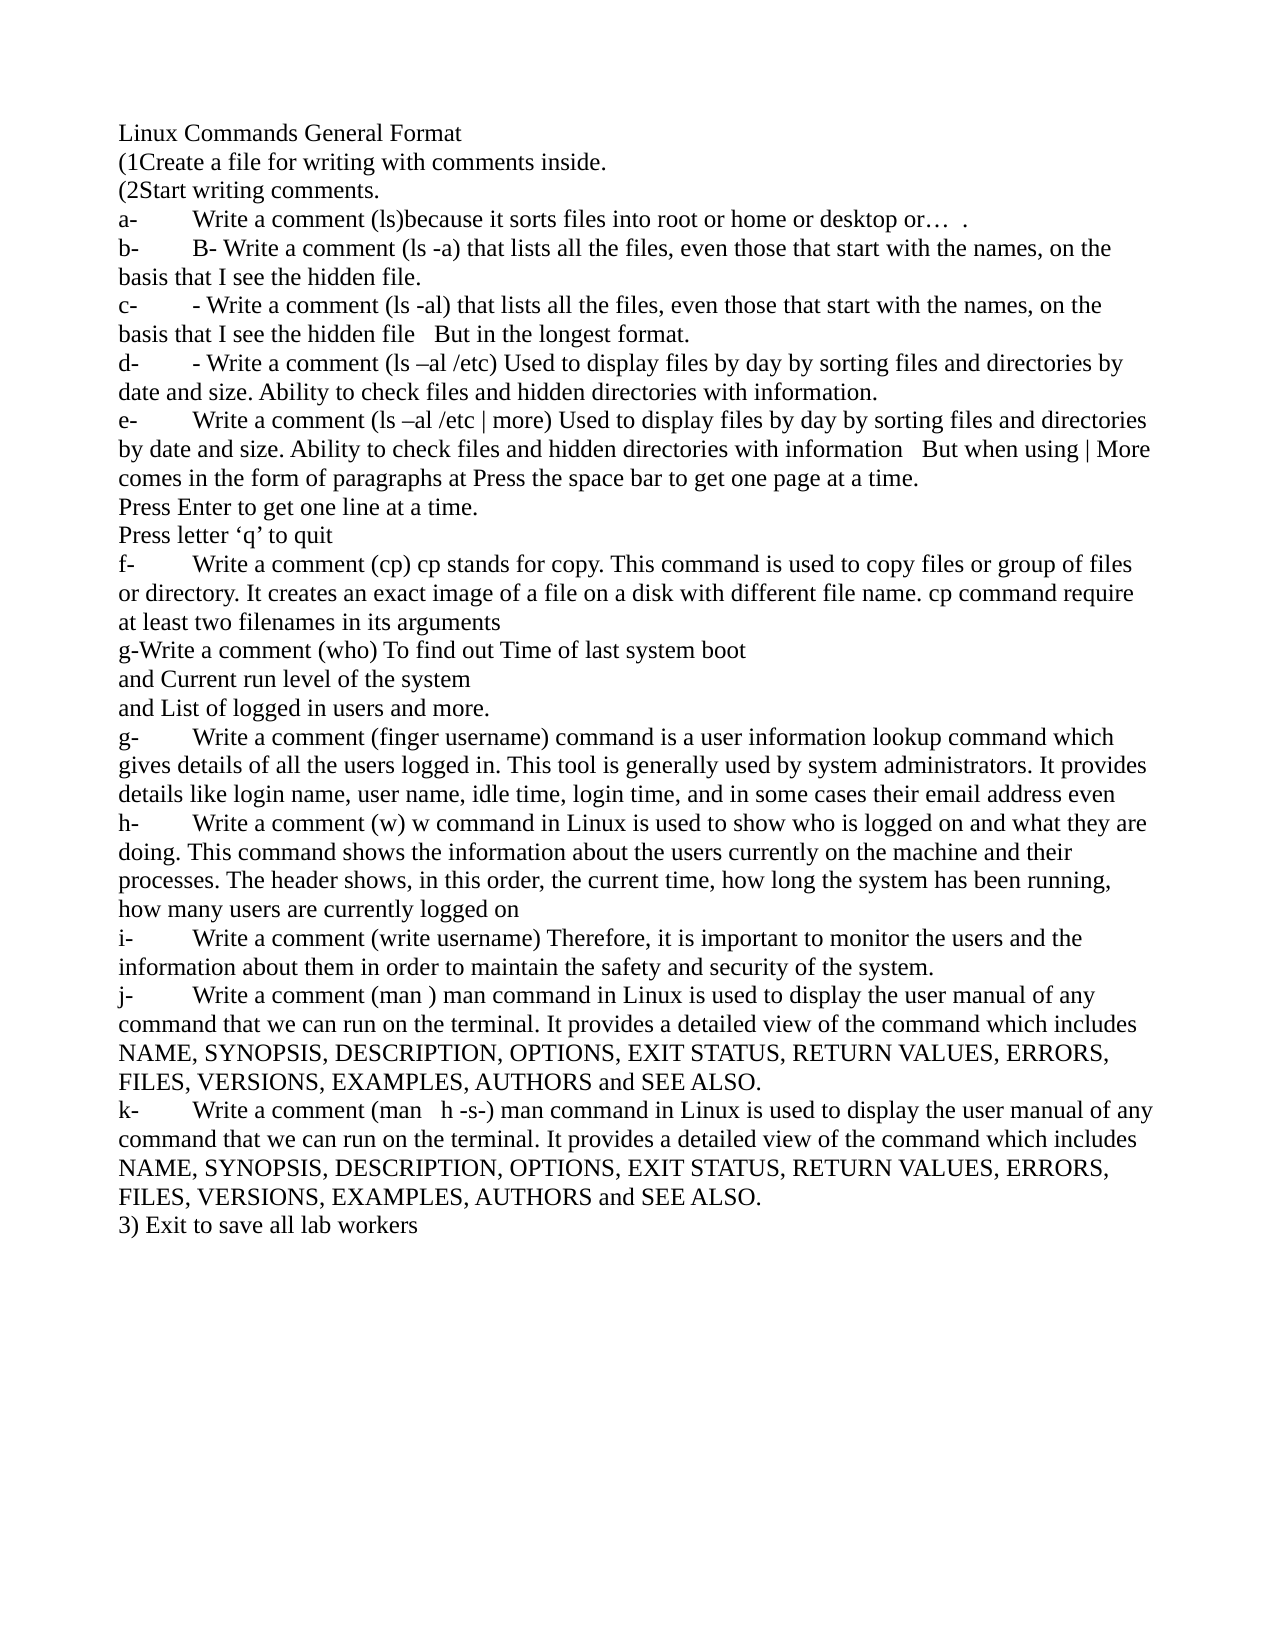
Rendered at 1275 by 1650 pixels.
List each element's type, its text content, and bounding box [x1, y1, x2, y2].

text (2Start writing comments. [118, 176, 1157, 204]
text c- - Write a comment (ls -al) that lists all the files, even those that start with the names, on the basis that I see the hidden file But in the longest format. [118, 291, 1157, 348]
text h- Write a comment (w) w command in Linux is used to show who is logged on and what they are doing. This command shows the information about the users currently on the machine and their processes. The header shows, in this order, the current time, how long the system has been running, how many users are currently logged on [118, 808, 1157, 923]
text i- Write a comment (write username) Therefore, it is important to monitor the users and the information about them in order to maintain the safety and security of the system. [118, 923, 1157, 981]
text f- Write a comment (cp) cp stands for copy. This command is used to copy files or group of files or directory. It creates an exact image of a file on a disk with different file name. cp command require at least two filenames in its arguments [118, 549, 1157, 636]
text a- Write a comment (ls)because it sorts files into root or home or desktop or… . [118, 204, 1157, 233]
text e- Write a comment (ls –al /etc | more) Used to display files by day by sorting files and directories by date and size. Ability to check files and hidden directories with information But when using | More comes in the form of paragraphs at Press the space bar to get one page at a time. [118, 406, 1157, 492]
text k- Write a comment (man h -s-) man command in Linux is used to display the user manual of any command that we can run on the terminal. It provides a detailed view of the command which includes NAME, SYNOPSIS, DESCRIPTION, OPTIONS, EXIT STATUS, RETURN VALUES, ERRORS, FILES, VERSIONS, EXAMPLES, AUTHORS and SEE ALSO. [118, 1096, 1157, 1211]
text g- Write a comment (finger username) command is a user information lookup command which gives details of all the users logged in. This tool is generally used by system administrators. It provides details like login name, user name, idle time, login time, and in some cases their email address even [118, 722, 1157, 808]
text g-Write a comment (who) To find out Time of last system boot [118, 636, 1157, 664]
text Press Enter to get one line at a time. [118, 492, 1157, 521]
text d- - Write a comment (ls –al /etc) Used to display files by day by sorting files and directories by date and size. Ability to check files and hidden directories with information. [118, 348, 1157, 406]
text Linux Commands General Format [118, 118, 1157, 147]
text (1Create a file for writing with comments inside. [118, 147, 1157, 176]
text 3) Exit to save all lab workers [118, 1211, 1157, 1239]
text and List of logged in users and more. [118, 693, 1157, 722]
text Press letter ‘q’ to quit [118, 521, 1157, 549]
text j- Write a comment (man ) man command in Linux is used to display the user manual of any command that we can run on the terminal. It provides a detailed view of the command which includes NAME, SYNOPSIS, DESCRIPTION, OPTIONS, EXIT STATUS, RETURN VALUES, ERRORS, FILES, VERSIONS, EXAMPLES, AUTHORS and SEE ALSO. [118, 981, 1157, 1096]
text b- B- Write a comment (ls -a) that lists all the files, even those that start with the names, on the basis that I see the hidden file. [118, 233, 1157, 291]
text and Current run level of the system [118, 664, 1157, 693]
